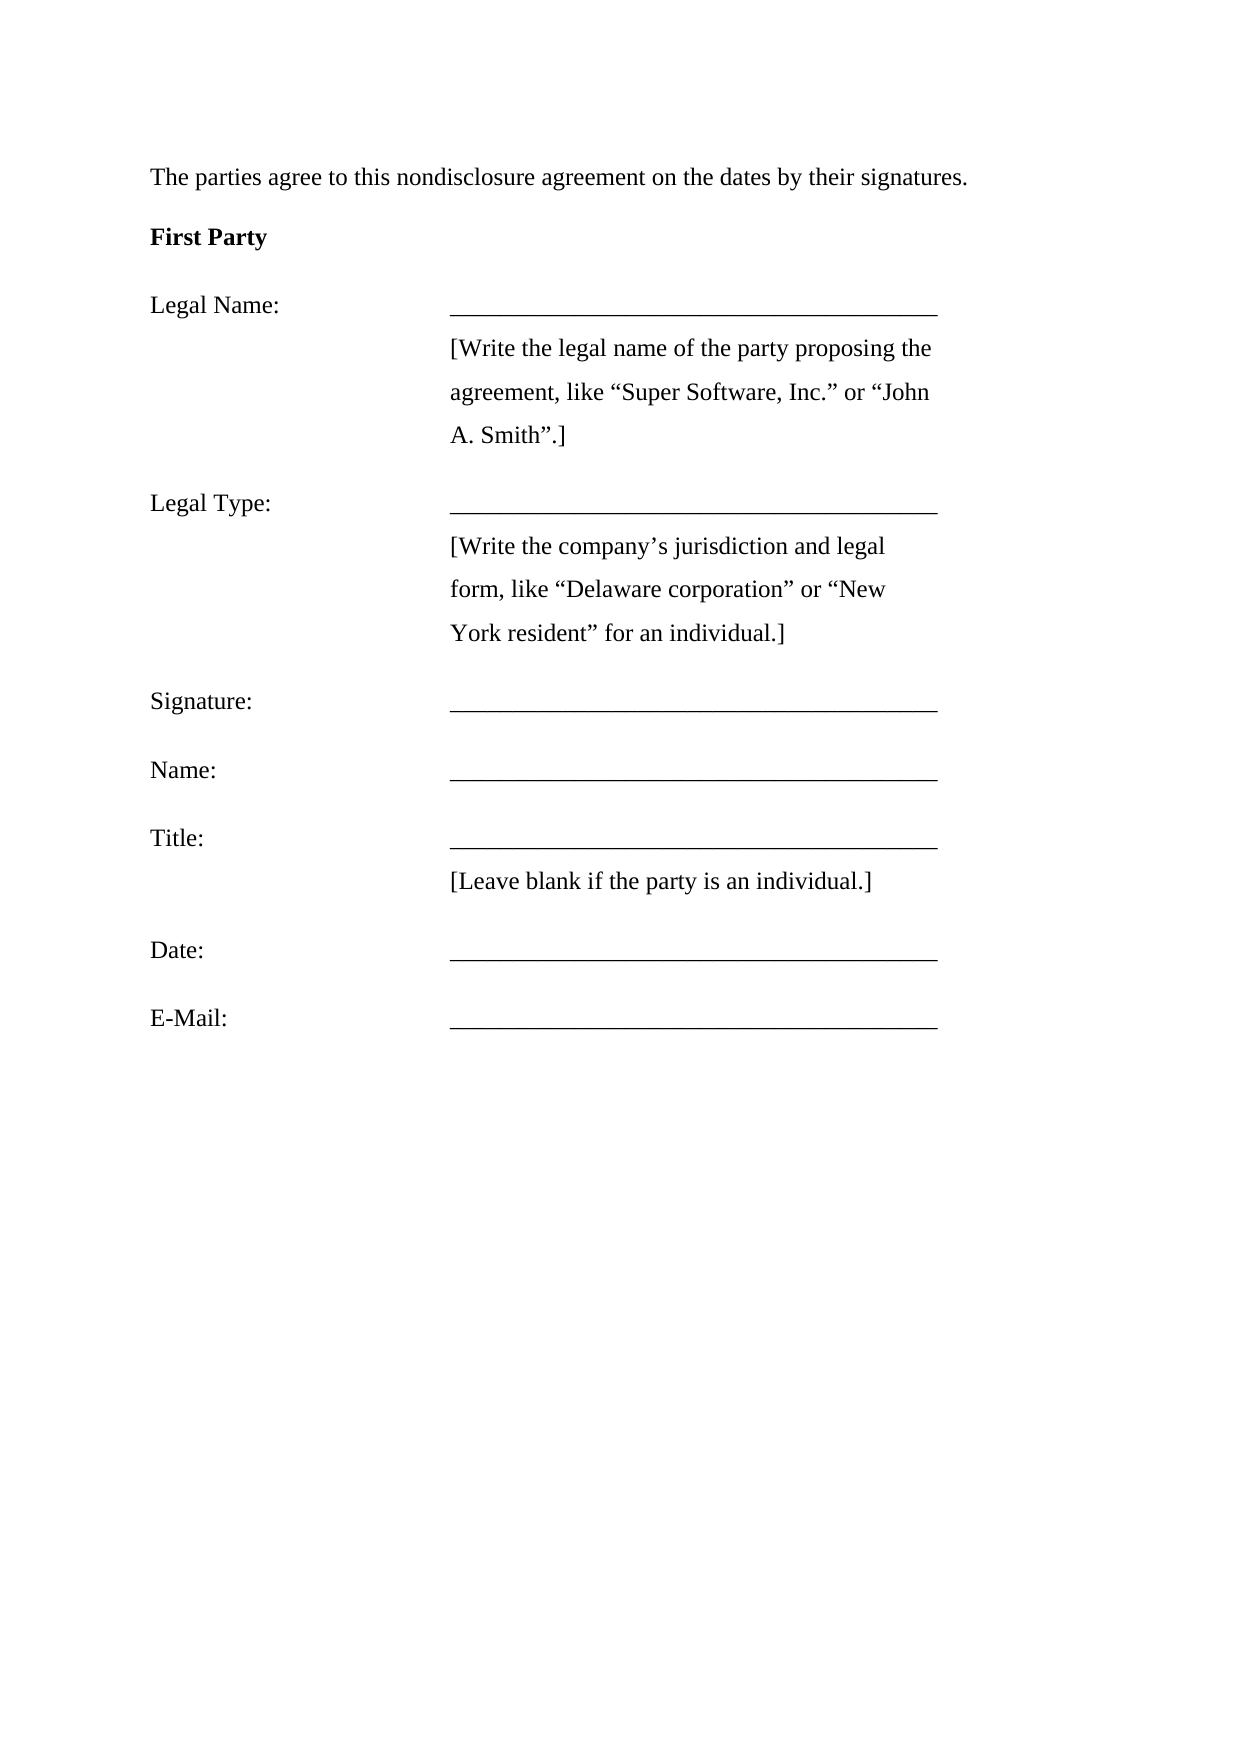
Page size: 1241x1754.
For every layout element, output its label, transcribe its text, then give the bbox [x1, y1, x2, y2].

text Signature: _______________________________________ [150, 686, 940, 715]
text The parties agree to this nondisclosure agreement on the dates by their signatures. [150, 162, 1090, 191]
text First Party [150, 222, 940, 251]
text E-Mail: _______________________________________ [150, 1003, 940, 1032]
text Legal Type: _______________________________________ [Write the company’s jurisdiction and legal form, like “Delaware corporation” or “New York resident” for an individual.] [150, 488, 940, 646]
text Title: _______________________________________ [Leave blank if the party is an individual.] [150, 823, 940, 895]
text Name: _______________________________________ [150, 755, 940, 783]
text Date: _______________________________________ [150, 935, 940, 964]
text Legal Name: _______________________________________ [Write the legal name of the party proposing the agreement, like “Super Software, Inc.” or “John A. Smith”.] [150, 290, 940, 448]
